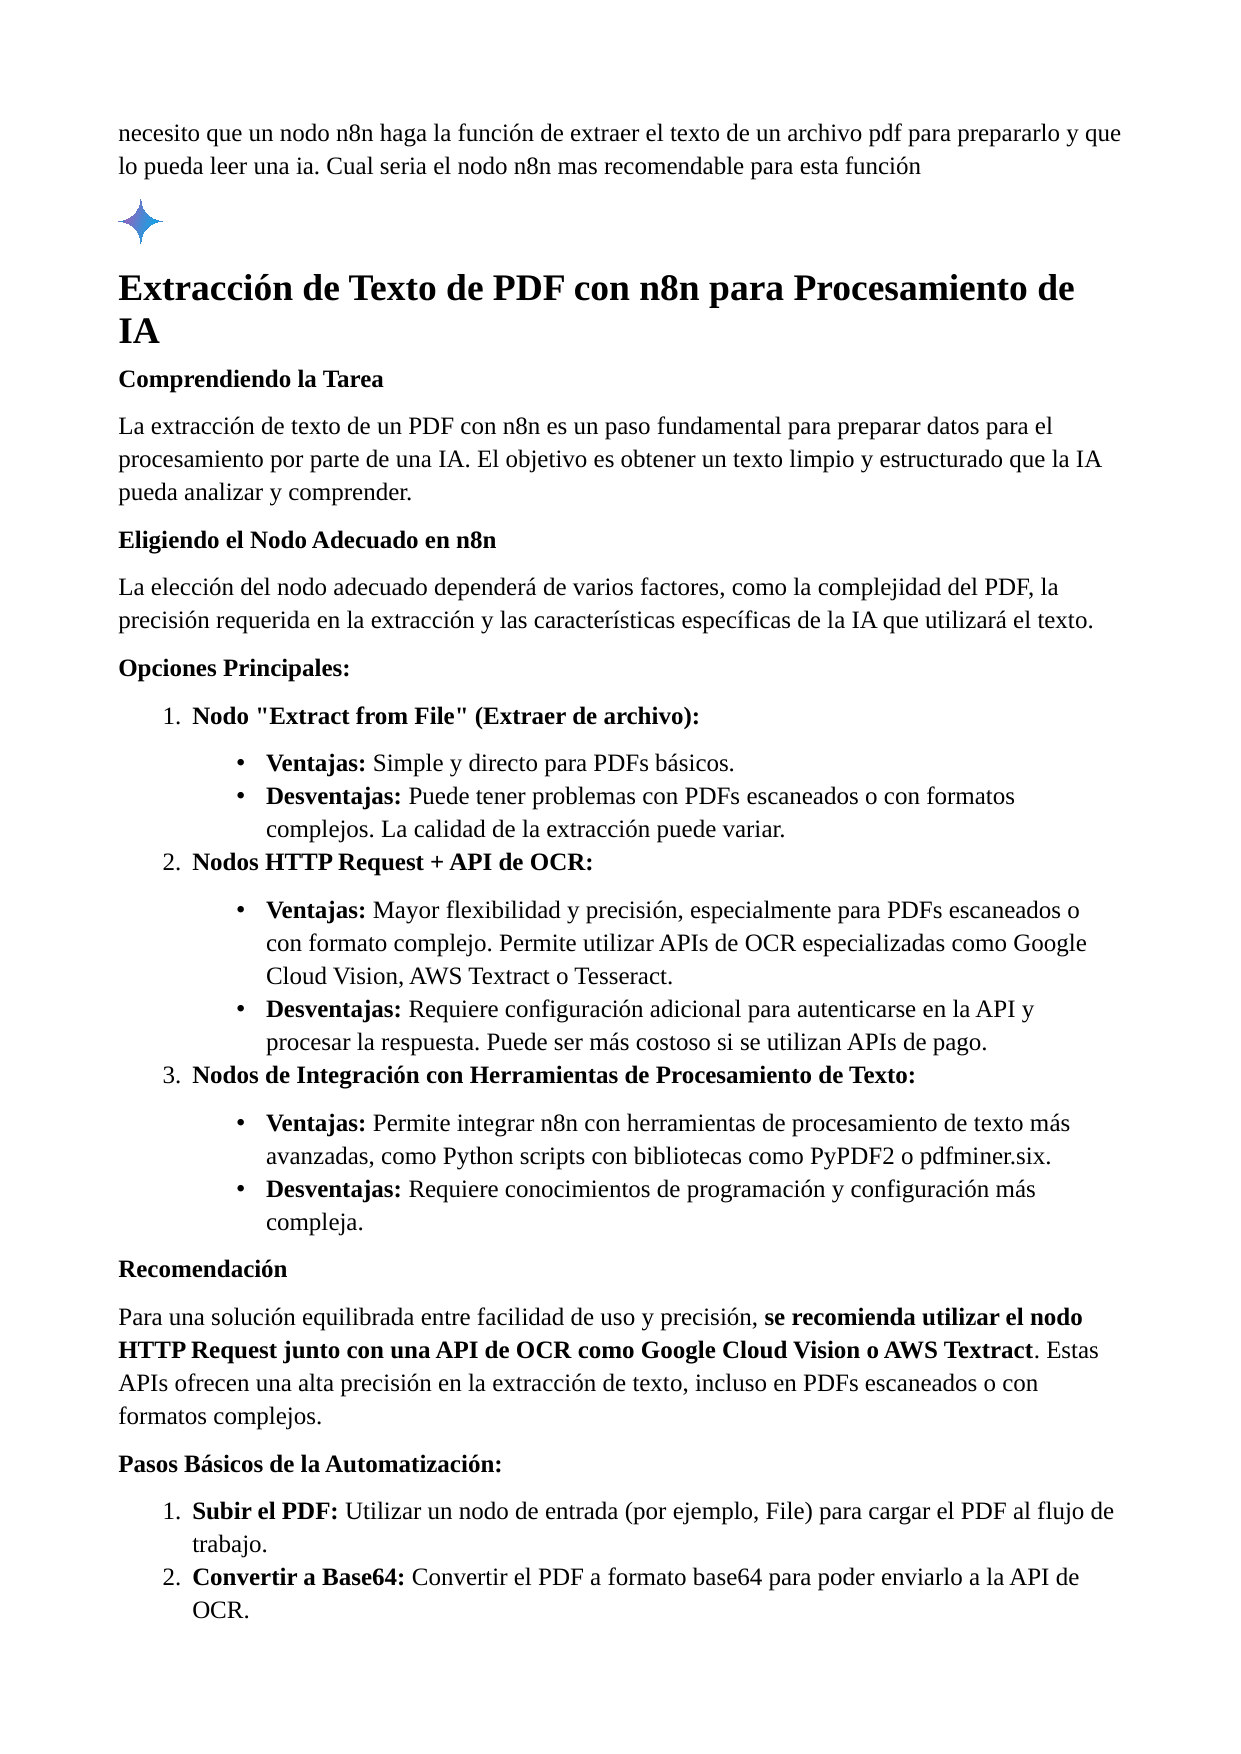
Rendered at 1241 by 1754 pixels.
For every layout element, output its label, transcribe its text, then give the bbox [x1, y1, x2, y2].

list Desventajas: Puede tener problemas con PDFs escaneados o con formatos complejos. La calidad de la extracción puede variar. [236, 781, 1122, 843]
text Opciones Principales: [118, 653, 1122, 682]
subtitle Extracción de Texto de PDF con n8n para Procesamiento de IA [118, 265, 1122, 351]
list Ventajas: Simple y directo para PDFs básicos. [236, 748, 1122, 777]
list Ventajas: Permite integrar n8n con herramientas de procesamiento de texto más avanzadas, como Python scripts con bibliotecas como PyPDF2 o pdfminer.six. [236, 1108, 1122, 1169]
text Para una solución equilibrada entre facilidad de uso y precisión, se recomienda utilizar el nodo HTTP Request junto con una API de OCR como Google Cloud Vision o AWS Textract. Estas APIs ofrecen una alta precisión en la extracción de texto, incluso en PDFs escaneados o con formatos complejos. [118, 1302, 1122, 1430]
list Nodo "Extract from File" (Extraer de archivo): [162, 701, 1122, 729]
list Nodos de Integración con Herramientas de Procesamiento de Texto: [162, 1060, 1122, 1089]
text La extracción de texto de un PDF con n8n es un paso fundamental para preparar datos para el procesamiento por parte de una IA. El objetivo es obtener un texto limpio y estructurado que la IA pueda analizar y comprender. [118, 411, 1122, 506]
text Recomendación [118, 1254, 1122, 1283]
text Pasos Básicos de la Automatización: [118, 1449, 1122, 1477]
text necesito que un nodo n8n haga la función de extraer el texto de un archivo pdf para prepararlo y que lo pueda leer una ia. Cual seria el nodo n8n mas recomendable para esta función [118, 118, 1122, 180]
list Desventajas: Requiere configuración adicional para autenticarse en la API y procesar la respuesta. Puede ser más costoso si se utilizan APIs de pago. [236, 994, 1122, 1056]
list Convertir a Base64: Convertir el PDF a formato base64 para poder enviarlo a la API de OCR. [162, 1562, 1122, 1624]
list Desventajas: Requiere conocimientos de programación y configuración más compleja. [236, 1174, 1122, 1236]
list Subir el PDF: Utilizar un nodo de entrada (por ejemplo, File) para cargar el PDF al flujo de trabajo. [162, 1496, 1122, 1558]
list Nodos HTTP Request + API de OCR: [162, 847, 1122, 876]
text Comprendiendo la Tarea [118, 364, 1122, 392]
text Eligiendo el Nodo Adecuado en n8n [118, 525, 1122, 554]
text La elección del nodo adecuado dependerá de varios factores, como la complejidad del PDF, la precisión requerida en la extracción y las características específicas de la IA que utilizará el texto. [118, 572, 1122, 634]
list Ventajas: Mayor flexibilidad y precisión, especialmente para PDFs escaneados o con formato complejo. Permite utilizar APIs de OCR especializadas como Google Cloud Vision, AWS Textract o Tesseract. [236, 895, 1122, 990]
